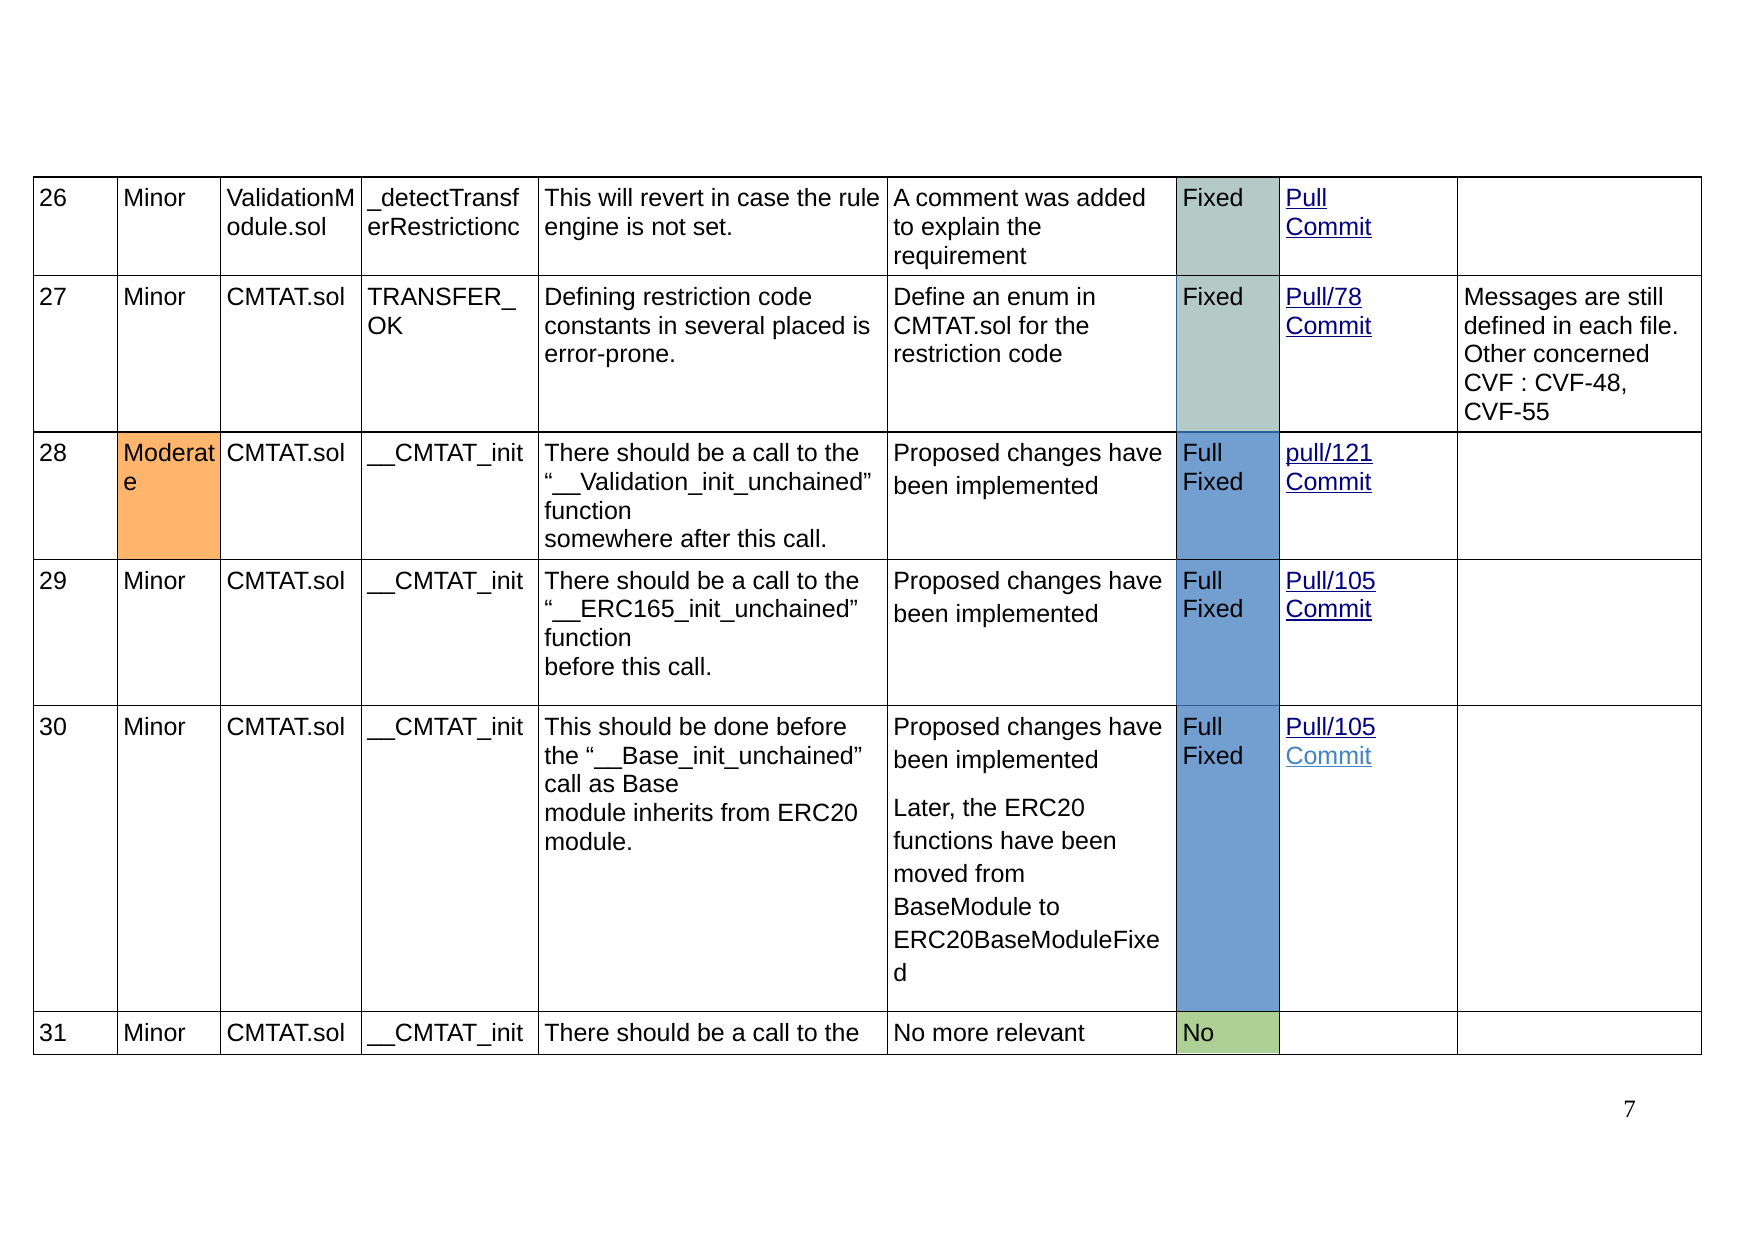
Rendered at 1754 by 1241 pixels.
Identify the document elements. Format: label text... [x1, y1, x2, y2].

table_cell CMTAT.sol [221, 433, 361, 559]
table_cell pull/121 Commit [1280, 433, 1457, 559]
table_cell Minor [118, 560, 220, 705]
table_cell There should be a call to the “__Validation_init_unchained” function somewhere after this call. [539, 433, 887, 559]
table_cell Minor [118, 178, 220, 275]
table_cell ValidationModule.sol [221, 178, 361, 275]
table_cell TRANSFER_OK [362, 276, 538, 431]
table_cell __CMTAT_init [362, 560, 538, 705]
table_cell 29 [34, 560, 117, 705]
table_cell Messages are still defined in each file. Other concerned CVF : CVF-48, CVF-55 [1458, 276, 1701, 431]
table_cell 30 [34, 706, 117, 1011]
table_cell No [1177, 1012, 1279, 1053]
table_cell Proposed changes have been implemented [888, 560, 1176, 705]
table_cell No more relevant [888, 1012, 1176, 1053]
table_cell Pull Commit [1280, 178, 1457, 275]
table_cell A comment was added to explain the requirement [888, 178, 1176, 275]
table_cell Proposed changes have been implemented Later, the ERC20 functions have been moved from BaseModule to ERC20BaseModuleFixed [888, 706, 1176, 1011]
table_cell _detectTransferRestrictionc [362, 178, 538, 275]
table_cell Defining restriction code constants in several placed is error-prone. [539, 276, 887, 431]
table_cell [1280, 1012, 1457, 1053]
table_cell Pull/105 Commit [1280, 706, 1457, 1011]
table_cell Define an enum in CMTAT.sol for the restriction code [888, 276, 1176, 431]
table_cell This will revert in case the rule engine is not set. [539, 178, 887, 275]
table_cell CMTAT.sol [221, 560, 361, 705]
table_cell [1458, 433, 1701, 559]
table_cell CMTAT.sol [221, 276, 361, 431]
table_cell Minor [118, 276, 220, 431]
table_cell Pull/78 Commit [1280, 276, 1457, 431]
table_cell __CMTAT_init [362, 706, 538, 1011]
table_cell Fixed [1177, 178, 1279, 275]
table_cell Moderate [118, 433, 220, 559]
table_cell __CMTAT_init [362, 433, 538, 559]
table_cell 31 [34, 1012, 117, 1053]
table_cell Minor [118, 706, 220, 1011]
table_cell 26 [34, 178, 117, 275]
table_cell [1458, 560, 1701, 705]
table_cell [1458, 178, 1701, 275]
table_cell Full Fixed [1177, 433, 1279, 559]
table_cell __CMTAT_init [362, 1012, 538, 1053]
table_cell Full Fixed [1177, 706, 1279, 1011]
table_cell Fixed [1177, 276, 1279, 431]
table_cell [1458, 1012, 1701, 1053]
table_cell Minor [118, 1012, 220, 1053]
table_cell This should be done before the “__Base_init_unchained” call as Base module inherits from ERC20 module. [539, 706, 887, 1011]
table_cell Full Fixed [1177, 560, 1279, 705]
table_cell There should be a call to the “__ERC165_init_unchained” function before this call. [539, 560, 887, 705]
table_cell CMTAT.sol [221, 1012, 361, 1053]
table_cell Proposed changes have been implemented [888, 433, 1176, 559]
table_cell [1458, 706, 1701, 1011]
table_cell Pull/105 Commit [1280, 560, 1457, 705]
table_cell 28 [34, 433, 117, 559]
table_cell 27 [34, 276, 117, 431]
table_cell CMTAT.sol [221, 706, 361, 1011]
table_cell There should be a call to the [539, 1012, 887, 1053]
